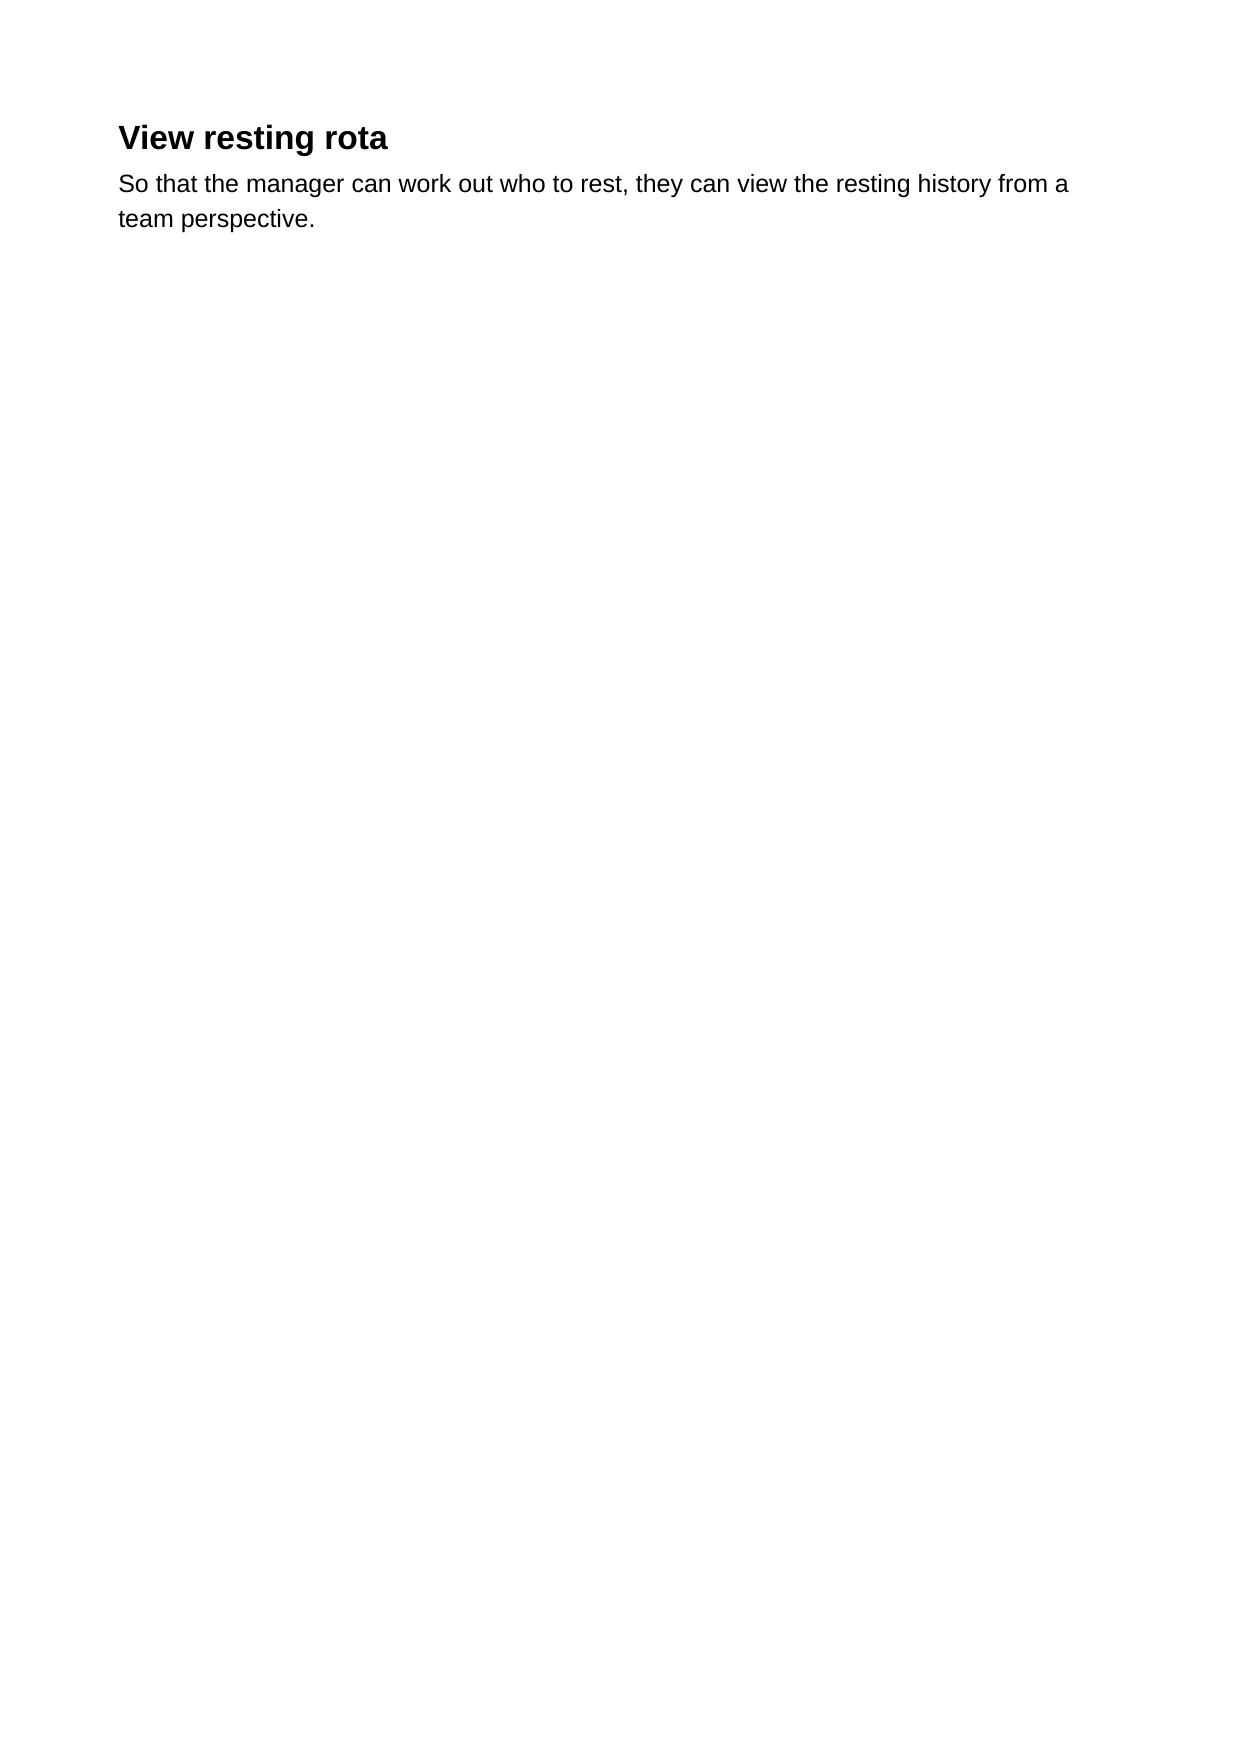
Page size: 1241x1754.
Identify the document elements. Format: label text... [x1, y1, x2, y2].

subtitle View resting rota [118, 118, 1122, 157]
text So that the manager can work out who to rest, they can view the resting history from a team perspective. [118, 169, 1122, 232]
